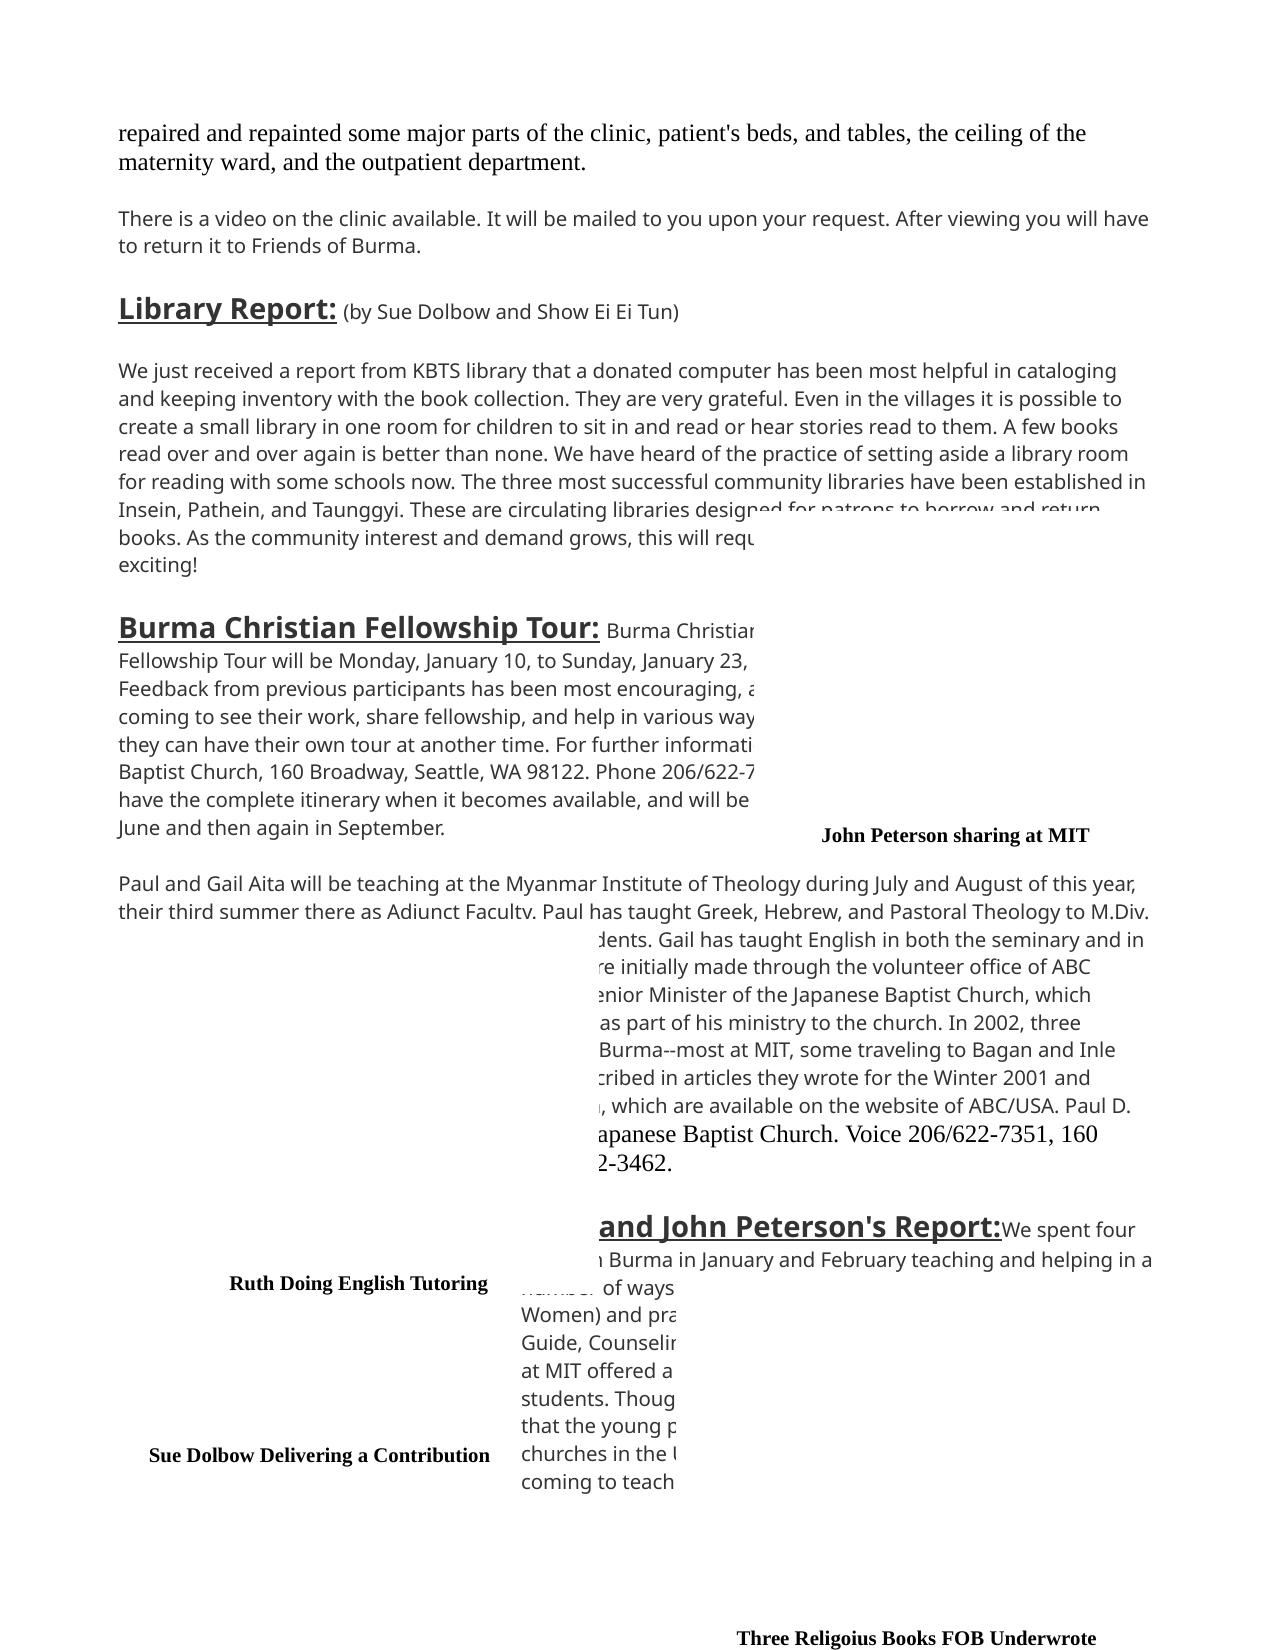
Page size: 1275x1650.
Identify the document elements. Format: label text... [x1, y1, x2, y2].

table_header Three Religoius Books FOB Underwrote [676, 1274, 1157, 1650]
text Dear Friends, We feel greatly blessed by God for the people who support various projects in Burma. Because of you, God is able to help many, and it is a joy to share with you what God has accomplished. The interest on the Sowards Endowment supports the Erville and Genevieve Sowards Scholarship, which is administered by Myanmar Baptist Convention. We just received a report that 331 children of ministers received scholarships to one of twelve seminaries or Bible Schools. An additional 288 students from poor families received aid. Thanks to many of you, students at other schools received much needed support by those who give $150 per year to help them. Some of our other projects do not involve a lot of money, yet have a significant impact on individuals. One pastor received $25 for a hearing aid and wrote, "I am now in my 90s and losing my hearing power. The hearing aid helps me greatly in my conversation with people and listening to the word of God." We had two go on the Burma Christian Fellowship tour last January but one found it so meaningful that she sent $500 and told us to publicize it more! Each person carried in a Project C.U.R.E. medical kit that cost us $150 and contained $2,500 of medical supplies. FOB made a grant to buy 200 books, "Where There Is No Doctor" at $2 each to give village health workers to help them treat some medical problems and to recognize serious cases. A church in Maine is sponsoring ten evangelists to the Myo people/tribe which takes care of one fourth of that program. Each evangelist receives $5 per month--an unbelievable bargain. Orphan Report: (by Dr. David Horton) Forty nine individuals and four Sunday School classes support 94 orphans in five orphanages under the guidance/direction of the Karen Baptist Convention and the Loikaw Baptist Church. We are heartened by the report that Naw Bu Meh, a third grade orphan, won first prize in the state singing contest. She went on to represent her state at the national competition. The KBC clinic regularly visits the area orphanages. Cost of sponsorship is $144 per year. Clinic Report: (by Tansy Maung) The KBC Clinic fills a vital role in the life of Seminary Hill and far beyond. Dedicated physicians come from all over Rangoon to minister to the poor who come to the clinic. It is far more than what we in the states imagine a "clinic" to be. It is a full-fledged hospital laboring under a lack of good facilities and equipment. Some of you donors have been wonderful in meeting overwhelming needs. Today the clinic operates with 49 staff and 16 specialists. There are OVER 400 BABIES delivered each year and the new equipment has made each of these deliveries safer. There were 3569 dental patients last year. Our donations enable this medical ministry to continue, as the patients pay nothing or a very small amount for their care. Please consider giving a donation for training and building needs so the clinic can continue to offer their outstanding services. In 2004, the clinic is delighted to have acquired the following much-needed items, which was made possible by the generous contribution of friends in the U.S.A: Electrocardiogram machine, Fetal heart sound monitor, Computer, Printer, Modem, Baby weighing scale (nursery scale), Bathroom weighing scale, Pressure cuffs (adult and pediatric), Stethoscopes (adult and pediatric), and Oropharyngeal tubes. By the grace of God, your gifts have made it possible for us to do some much needed repair work. We repaired and repainted some major parts of the clinic, patient's beds, and tables, the ceiling of the maternity ward, and the outpatient department. There is a video on the clinic available. It will be mailed to you upon your request. After viewing you will have to return it to Friends of Burma. Library Report: (by Sue Dolbow and Show Ei Ei Tun) We just received a report from KBTS library that a donated computer has been most helpful in cataloging and keeping inventory with the book collection. They are very grateful. Even in the villages it is possible to create a small library in one room for children to sit in and read or hear stories read to them. A few books read over and over again is better than none. We have heard of the practice of setting aside a library room for reading with some schools now. The three most successful community libraries have been established in Insein, Pathein, and Taunggyi. These are circulating libraries designed for patrons to borrow and return books. As the community interest and demand grows, this will require more staffing and more books. How exciting! Burma Christian Fellowship Tour: Burma Christian Fellowship Tour: The Burma Christian Fellowship Tour will be Monday, January 10, to Sunday, January 23, 2005. The cost is still $1,500 plus air fare. Feedback from previous participants has been most encouraging, and the Burmese appreciate Americans coming to see their work, share fellowship, and help in various ways. If a church has twelve who want to go, they can have their own tour at another time. For further information, contact Dr. Paul D. Aita at Japanese Baptist Church, 160 Broadway, Seattle, WA 98122. Phone 206/622-7351. E-mail: paul.aita@juno.com He will have the complete itinerary when it becomes available, and will be able to communicate with you through June and then again in September. Paul and Gail Aita will be teaching at the Myanmar Institute of Theology during July and August of this year, their third summer there as Adjunct Faculty. Paul has taught Greek, Hebrew, and Pastoral Theology to M.Div. students, and Worship and Preaching to B.R.E. students. Gail has taught English in both the seminary and in the BARS program. Arrangements for the Aitas were initially made through the volunteer office of ABC International Ministries. Paul currently serves as Senior Minister of the Japanese Baptist Church, which permits him the time for this kind of mission work as part of his ministry to the church. In 2002, three members of JBC spent two weeks with the Aitas in Burma--most at MIT, some traveling to Bagan and Inle Lake. The Aitas' experiences in Myanmar were described in articles they wrote for the Winter 2001 and Winter 2003 issues of American Baptists in Mission, which are available on the website of ABC/USA. Paul D. Aita, Senior Minister, Website:www.jbcseattle.org Japanese Baptist Church. Voice 206/622-7351, 160 Broadway, Seattle WA 98122-5434, Fax 206/622-3462. Ruth and John Peterson's Report:We spent four weeks in Burma in January and February teaching and helping in a number of ways. Teaching gender issues (The Writings of Paul on Women) and practical theology courses (Pastoral as Spiritual Guide, Counseling, Worship and Liturgy, and Preaching Seminar) at MIT offered a great chance to listen to the hearts of the students. Though the details may be a little different, the issues that the young pastors face are just like the issues faced in churches in the United States. The Burmese appreciate Americans coming to teach. We also visited in Pathein, particularly spending time at the Matthew 25 Clinic. The building is old and small. It is the dream of the doctor and his associates to build in order to better serve those in need. The quality of the staff and their commitment is impressive. As is true all over Burma, the staff is partly volunteer and underpaid. They recently obtained a small generator so they can continue operations with lights rather than flashlight when the power goes out. It is a small one that is not too satisfactory, but hopefully can be replaced with something less noisy and polluting soon. Another memorable experience in Pathein was worshipping with a group of university students. The hostel and University Christian Fellowship is a vibrant place that is trying to meet the changing needs of their clientele. Western Christian contemporary music abounds, but there is also a desire to use ethnic music and/or words to spread the gospel. The work of the women to train women in leadership development and assist tribal girls in finding jobs that are not exploitive is awe-inspiring. We were able to visit with three women's center directors whose work ranged from teaching tatting to English classes to brokering jobs for their clients with the staffs of embassies. Ruth spent a fair amount of time doing English conversation classes either one on one or in larger groups through these centers. Every experience was memorable. Sometimes, since we think "outside of the box", we can bring a new perspective. Neil suggested a modification of MIT's (Myanmar Institute of Theology) projected building that would increase its cost by 30% but also the usable space by 80% which was unanimously accepted. Two of his students have put on demonstration programs for youth on the more efficient GS Clay stove that saves 60% on fuel. FOB paid for the copying and distributing of 3 Burmese language books to twenty seminaries and Bible Schools. We also sponsored the copying of five books in Karen language distributed to twelve Karen schools. We now have a good looking Friends of Burma brochure. If you want some, please e-mail us. We have a lot. They were printed in Burma to save money. Everything we do, we focus on the good of the Burmese people. Dr. Kathy Welch, at the Baptist River Kwai Hospital on the Burma Thai border, had to take emergency personal leave. FOB contributed $2,500 to help Dr. Steve James go and fill in for her for six weeks. That hospital treats many Burmese traumatized by the conflict on the border. The Karen Baptist Convention is building a six story building for its staff. The FOB Advisory Board approved a $5,000 grant toward that building. They also need a van and have asked our help on that project. Raising money for a van has been very difficult in the past. This is a desperate need and we were personally asked to help by the general secretary, Honor Nyo, of the Karen Baptist Convention. This is a student waiting for a $10 grant so she can buy a pair of glasses. So many have been helped by your gifts in the past but there are still many in need of your help. While we like to report our successes, we also have our disappointments. One of the five Burmese students we educated has married and will not be returning. Because of N & D's age and reduced income, we will not be able to bring more students here to train as teachers. All reports tell us Lwin Moe is doing an outstanding job teaching at BARS. We will still endeavor to help those in graduate programs. At Lwin Moe's request, we gave a computer to the Mon Bible School at Moulmein thanks to many unspecified donations we have received. We don't get many unspecified donations and we make very good use of every unspecified donation we receive. Saw Htaw Htoo is now taking care of FOB's website. You can see it at friendsofburma.org. A Friends of Burma Advisory Board has been formed to help make decisions in allocating funds and to have responsibility to keep the programs going after Neil & Diana are gone. A virus wiped out Neil's computer and its sub e-mail lists including those who could receive this newsletter by e-mail. So if you can, that would save printing and postage, e-mail your address to Neil. [118, 118, 1157, 1524]
table_header John Peterson sharing at MIT [754, 511, 1157, 847]
table_header Ruth Doing English Tutoring [118, 919, 599, 1294]
table_header Sue Dolbow Delivering a Contribution [118, 1295, 521, 1467]
